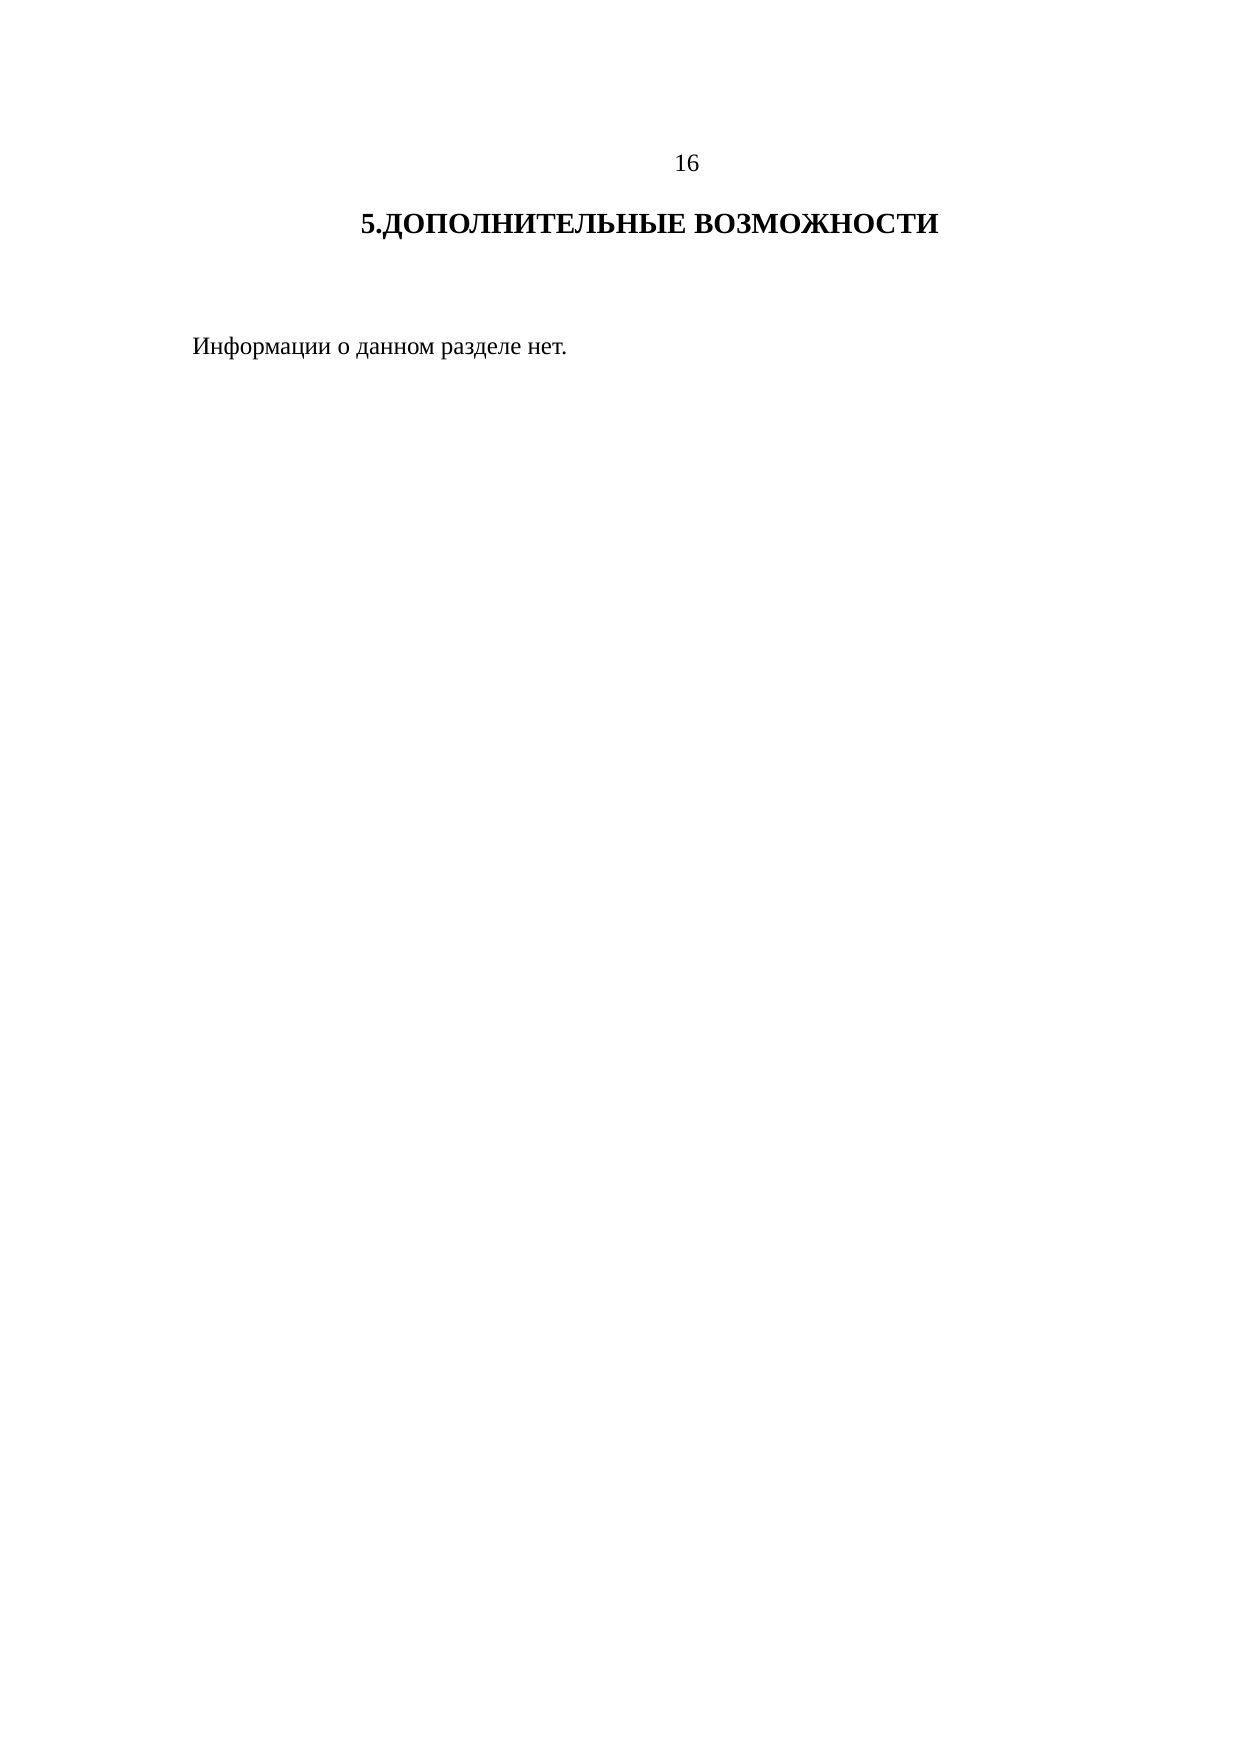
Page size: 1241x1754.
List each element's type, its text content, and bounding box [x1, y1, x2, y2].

subtitle 5.Дополнительные возможности [118, 206, 1181, 239]
text Информации о данном разделе нет. [118, 331, 1181, 360]
